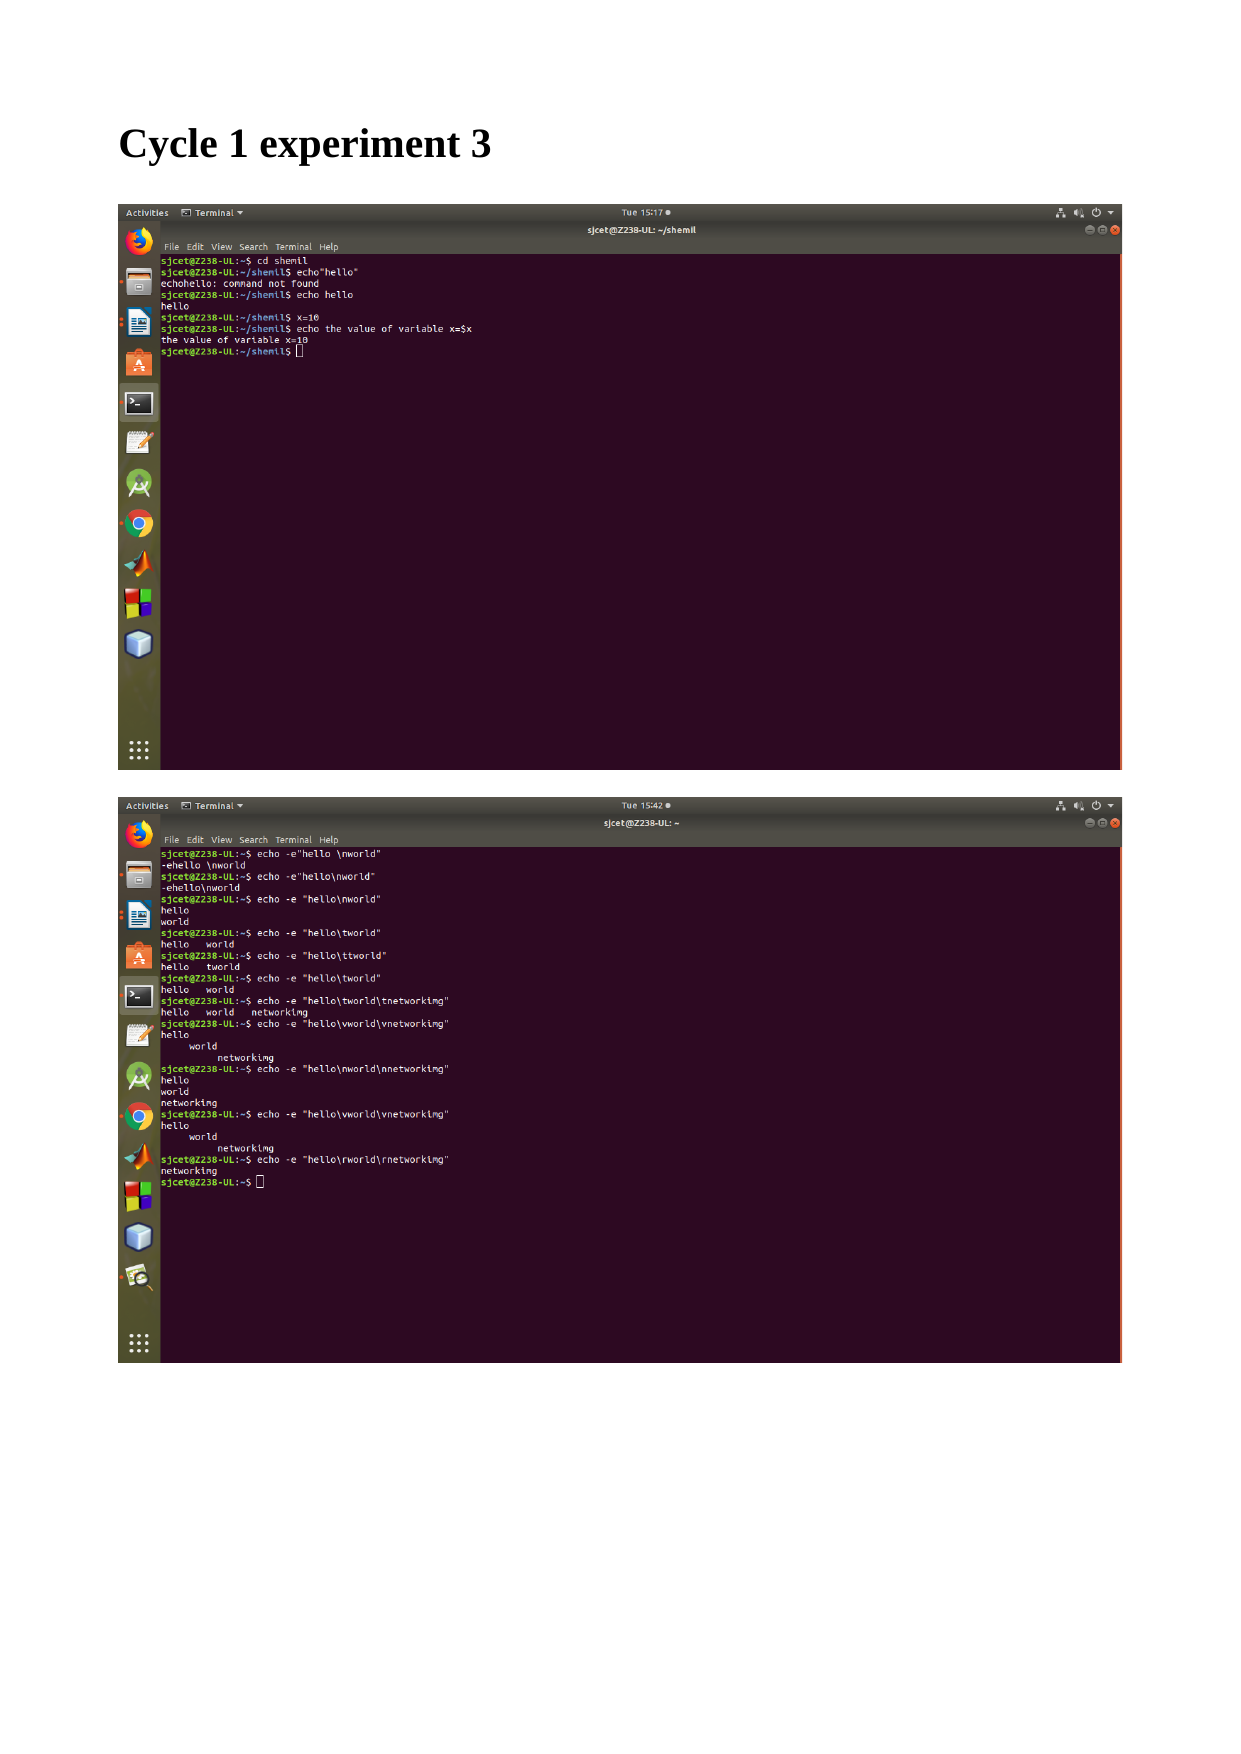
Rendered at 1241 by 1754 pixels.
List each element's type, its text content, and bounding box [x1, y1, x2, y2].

picture [118, 797, 1123, 1363]
picture [118, 204, 1123, 770]
text Cycle 1 experiment 3 [118, 118, 1122, 166]
